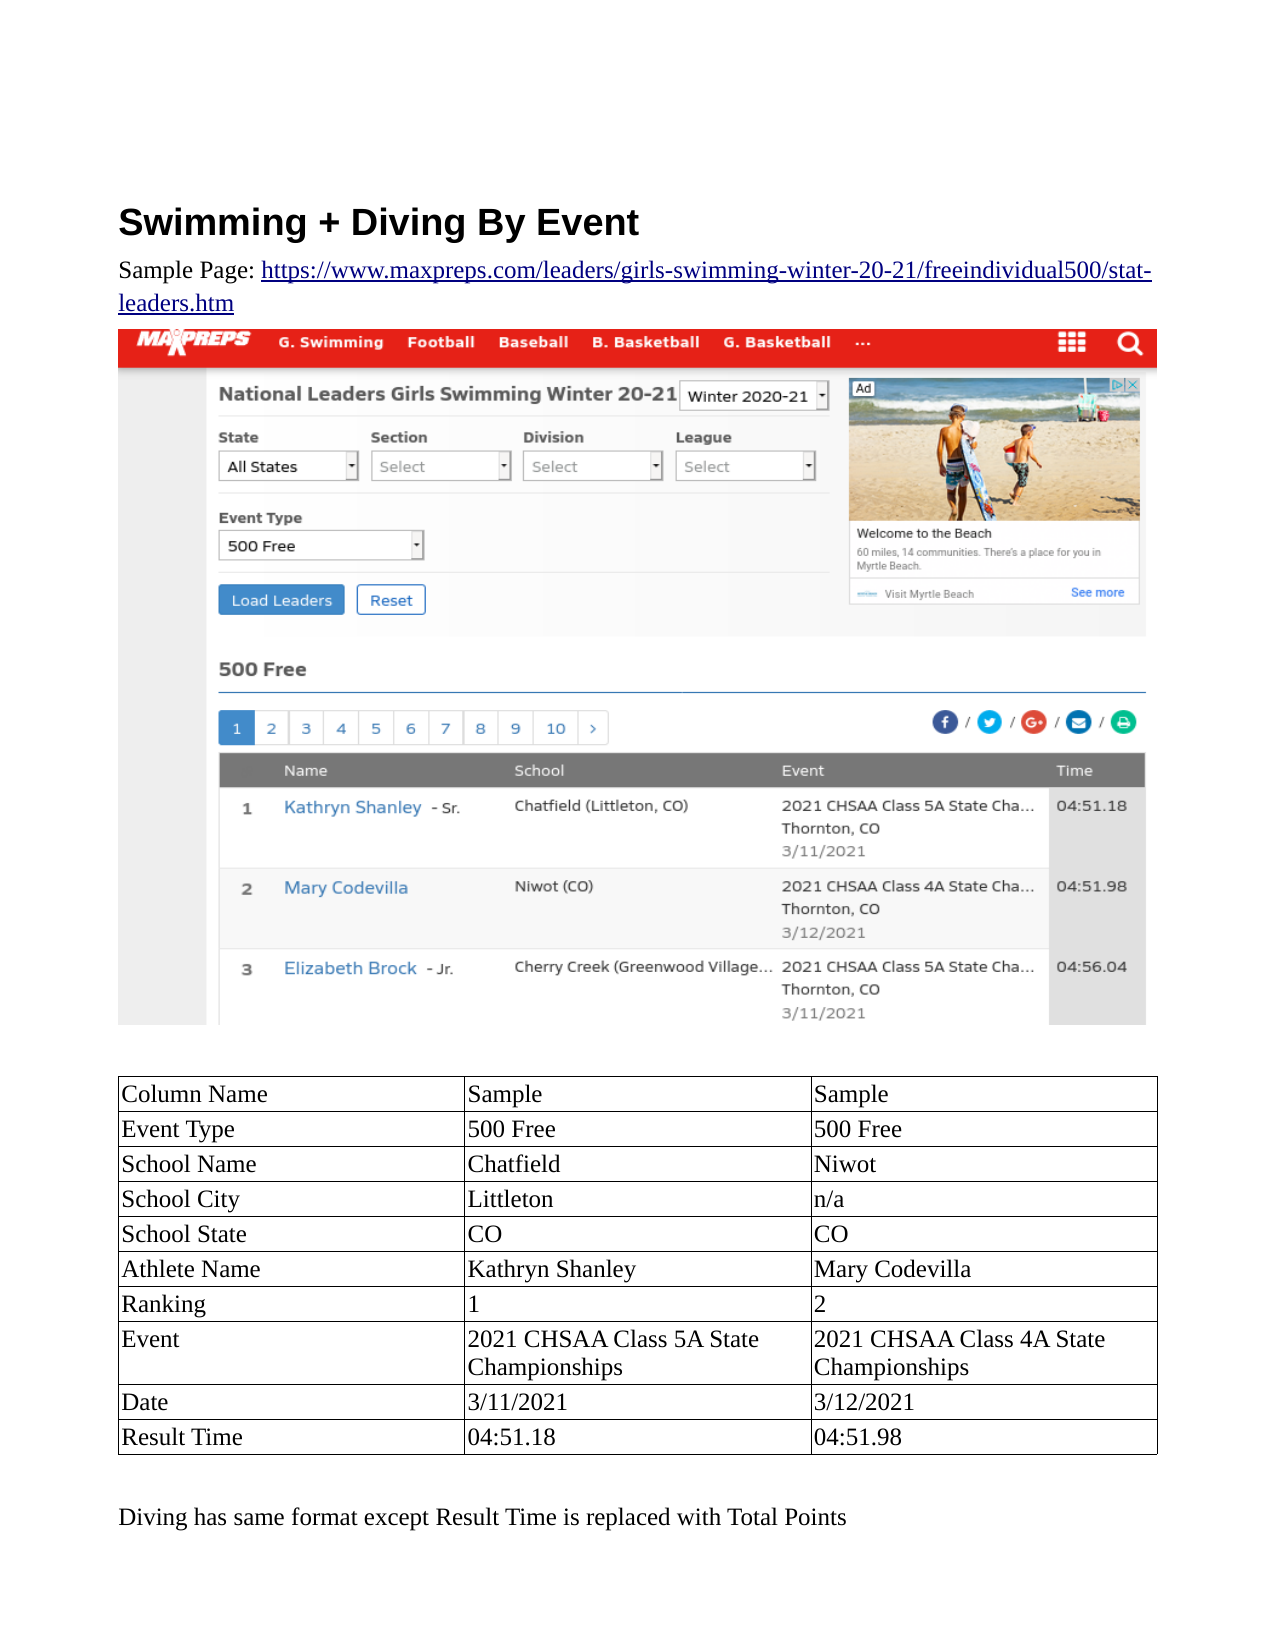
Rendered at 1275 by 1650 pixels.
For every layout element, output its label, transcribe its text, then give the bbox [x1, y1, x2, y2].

table_header Sample [812, 1077, 1157, 1111]
subtitle Swimming + Diving By Event [118, 199, 1157, 243]
picture [118, 329, 1157, 1025]
text Diving has same format except Result Time is replaced with Total Points [118, 1502, 1157, 1531]
table_cell 04:51.18 [465, 1420, 811, 1454]
table_cell Event [119, 1322, 464, 1384]
table_cell 2 [812, 1287, 1157, 1321]
table_cell CO [812, 1217, 1157, 1251]
table_cell n/a [812, 1182, 1157, 1216]
table_cell 3/12/2021 [812, 1385, 1157, 1419]
table_cell School Name [119, 1147, 464, 1181]
table_cell 1 [465, 1287, 811, 1321]
table_cell Kathryn Shanley [465, 1252, 811, 1286]
text Sample Page: https://www.maxpreps.com/leaders/girls-swimming-winter-20-21/freeindividual500/stat-leaders.htm [118, 255, 1157, 317]
table_cell CO [465, 1217, 811, 1251]
table_cell 2021 CHSAA Class 4A State Championships [812, 1322, 1157, 1384]
table_cell 500 Free [812, 1112, 1157, 1146]
table_header Column Name [119, 1077, 464, 1111]
table_header Sample [465, 1077, 811, 1111]
table_cell Athlete Name [119, 1252, 464, 1286]
table_cell School City [119, 1182, 464, 1216]
table_cell School State [119, 1217, 464, 1251]
table_cell 2021 CHSAA Class 5A State Championships [465, 1322, 811, 1384]
table_cell 500 Free [465, 1112, 811, 1146]
table_cell 04:51.98 [812, 1420, 1157, 1454]
table_cell Littleton [465, 1182, 811, 1216]
table_cell Mary Codevilla [812, 1252, 1157, 1286]
table_cell Ranking [119, 1287, 464, 1321]
table_cell 3/11/2021 [465, 1385, 811, 1419]
table_cell Event Type [119, 1112, 464, 1146]
table_cell Date [119, 1385, 464, 1419]
table_cell Niwot [812, 1147, 1157, 1181]
table_cell Chatfield [465, 1147, 811, 1181]
table_cell Result Time [119, 1420, 464, 1454]
